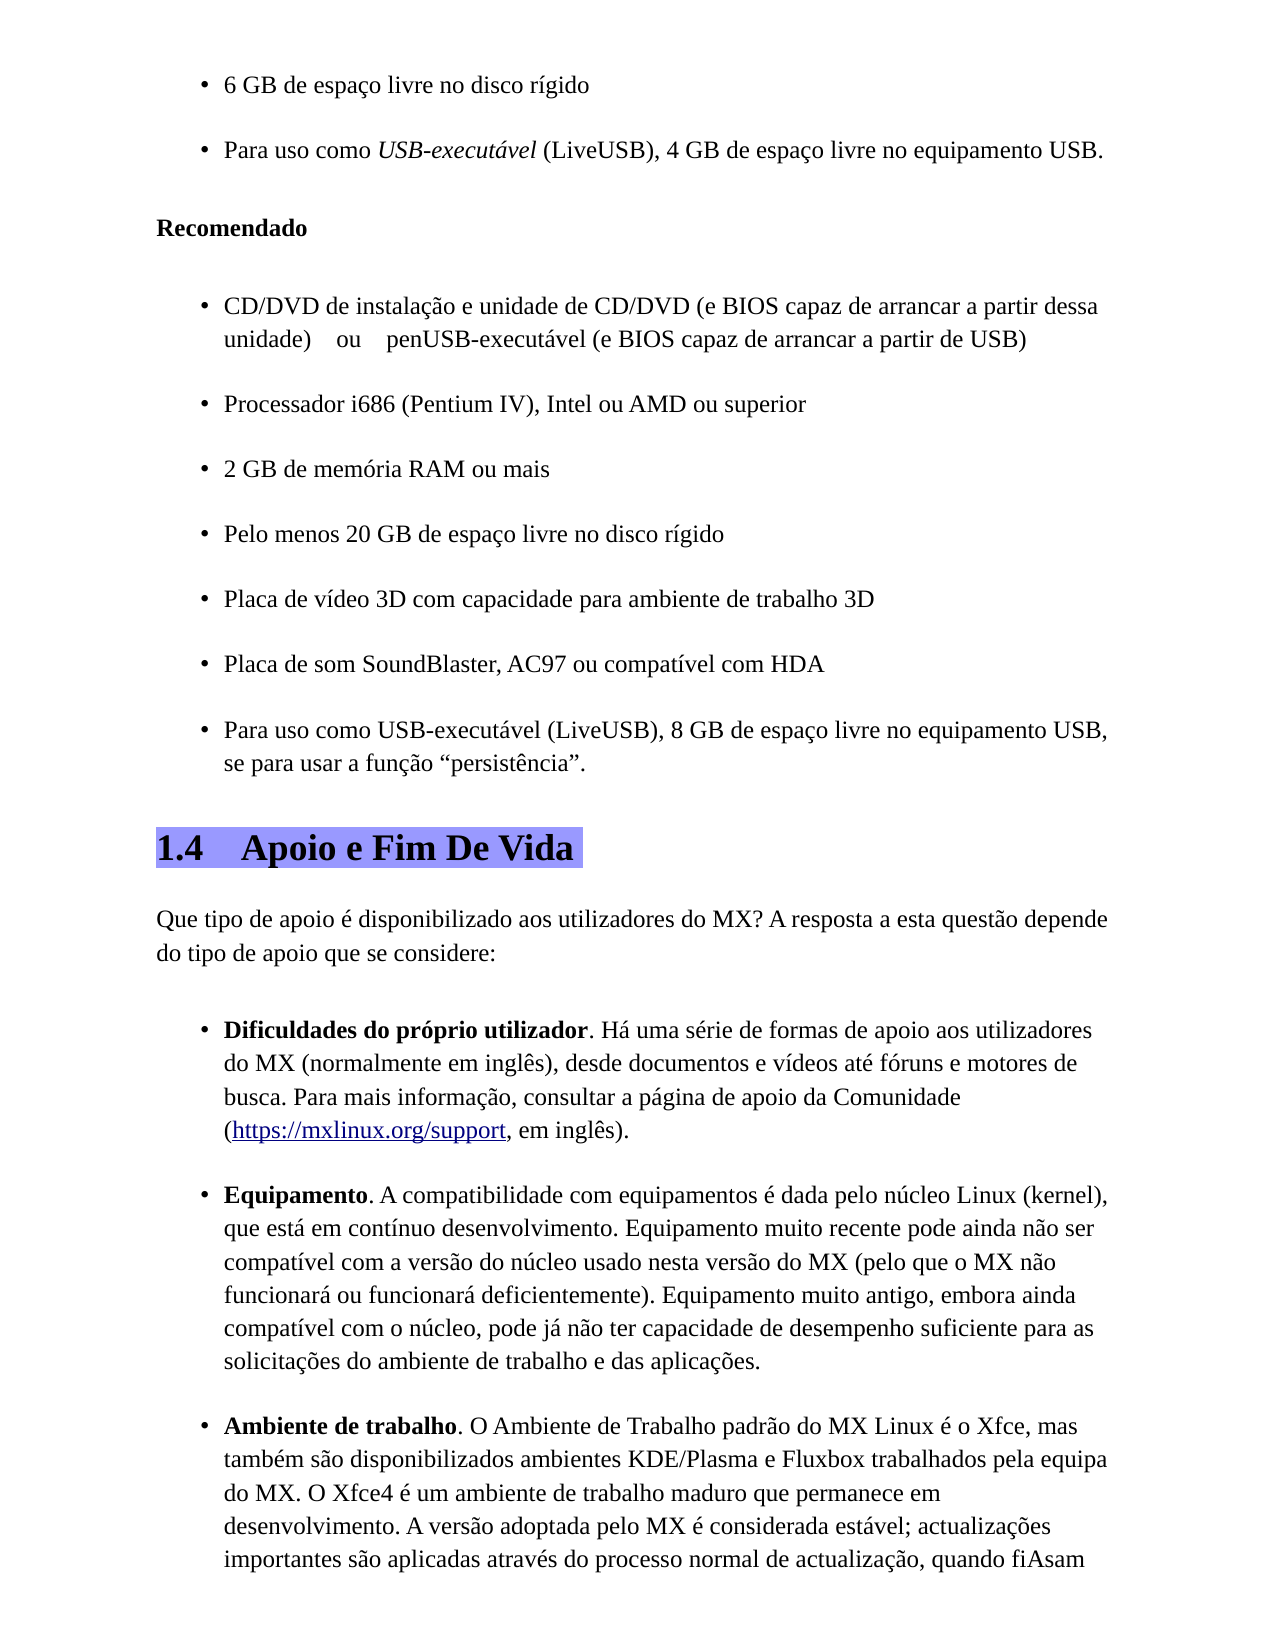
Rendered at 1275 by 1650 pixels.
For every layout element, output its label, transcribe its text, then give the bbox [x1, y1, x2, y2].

list Dificuldades do próprio utilizador. Há uma série de formas de apoio aos utilizadores do MX (normalmente em inglês), desde documentos e vídeos até fóruns e motores de busca. Para mais informação, consultar a página de apoio da Comunidade (https://mxlinux.org/support, em inglês). [194, 1010, 1125, 1144]
text Recomendado [150, 208, 1125, 248]
list Placa de som SoundBlaster, AC97 ou compatível com HDA [194, 644, 1125, 678]
list 2 GB de memória RAM ou mais [194, 449, 1125, 483]
list CD/DVD de instalação e unidade de CD/DVD (e BIOS capaz de arrancar a partir dessa unidade) ou penUSB-executável (e BIOS capaz de arrancar a partir de USB) [194, 286, 1125, 353]
list Para uso como USB-executável (LiveUSB), 4 GB de espaço livre no equipamento USB. [194, 130, 1125, 171]
list 6 GB de espaço livre no disco rígido [194, 65, 1125, 99]
subtitle 1.4 Apoio e Fim De Vida [150, 820, 1125, 868]
text Que tipo de apoio é disponibilizado aos utilizadores do MX? A resposta a esta questão depende do tipo de apoio que se considere: [150, 899, 1125, 973]
list Equipamento. A compatibilidade com equipamentos é dada pelo núcleo Linux (kernel), que está em contínuo desenvolvimento. Equipamento muito recente pode ainda não ser compatível com a versão do núcleo usado nesta versão do MX (pelo que o MX não funcionará ou funcionará deficientemente). Equipamento muito antigo, embora ainda compatível com o núcleo, pode já não ter capacidade de desempenho suficiente para as solicitações do ambiente de trabalho e das aplicações. [194, 1175, 1125, 1375]
list Pelo menos 20 GB de espaço livre no disco rígido [194, 514, 1125, 548]
list Ambiente de trabalho. O Ambiente de Trabalho padrão do MX Linux é o Xfce, mas também são disponibilizados ambientes KDE/Plasma e Fluxbox trabalhados pela equipa do MX. O Xfce4 é um ambiente de trabalho maduro que permanece em desenvolvimento. A versão adoptada pelo MX é considerada estável; actualizações importantes são aplicadas através do processo normal de actualização, quando fiAsam [194, 1406, 1125, 1579]
list Processador i686 (Pentium IV), Intel ou AMD ou superior [194, 384, 1125, 418]
list Placa de vídeo 3D com capacidade para ambiente de trabalho 3D [194, 579, 1125, 613]
list Para uso como USB-executável (LiveUSB), 8 GB de espaço livre no equipamento USB, se para usar a função “persistência”. [194, 709, 1125, 783]
